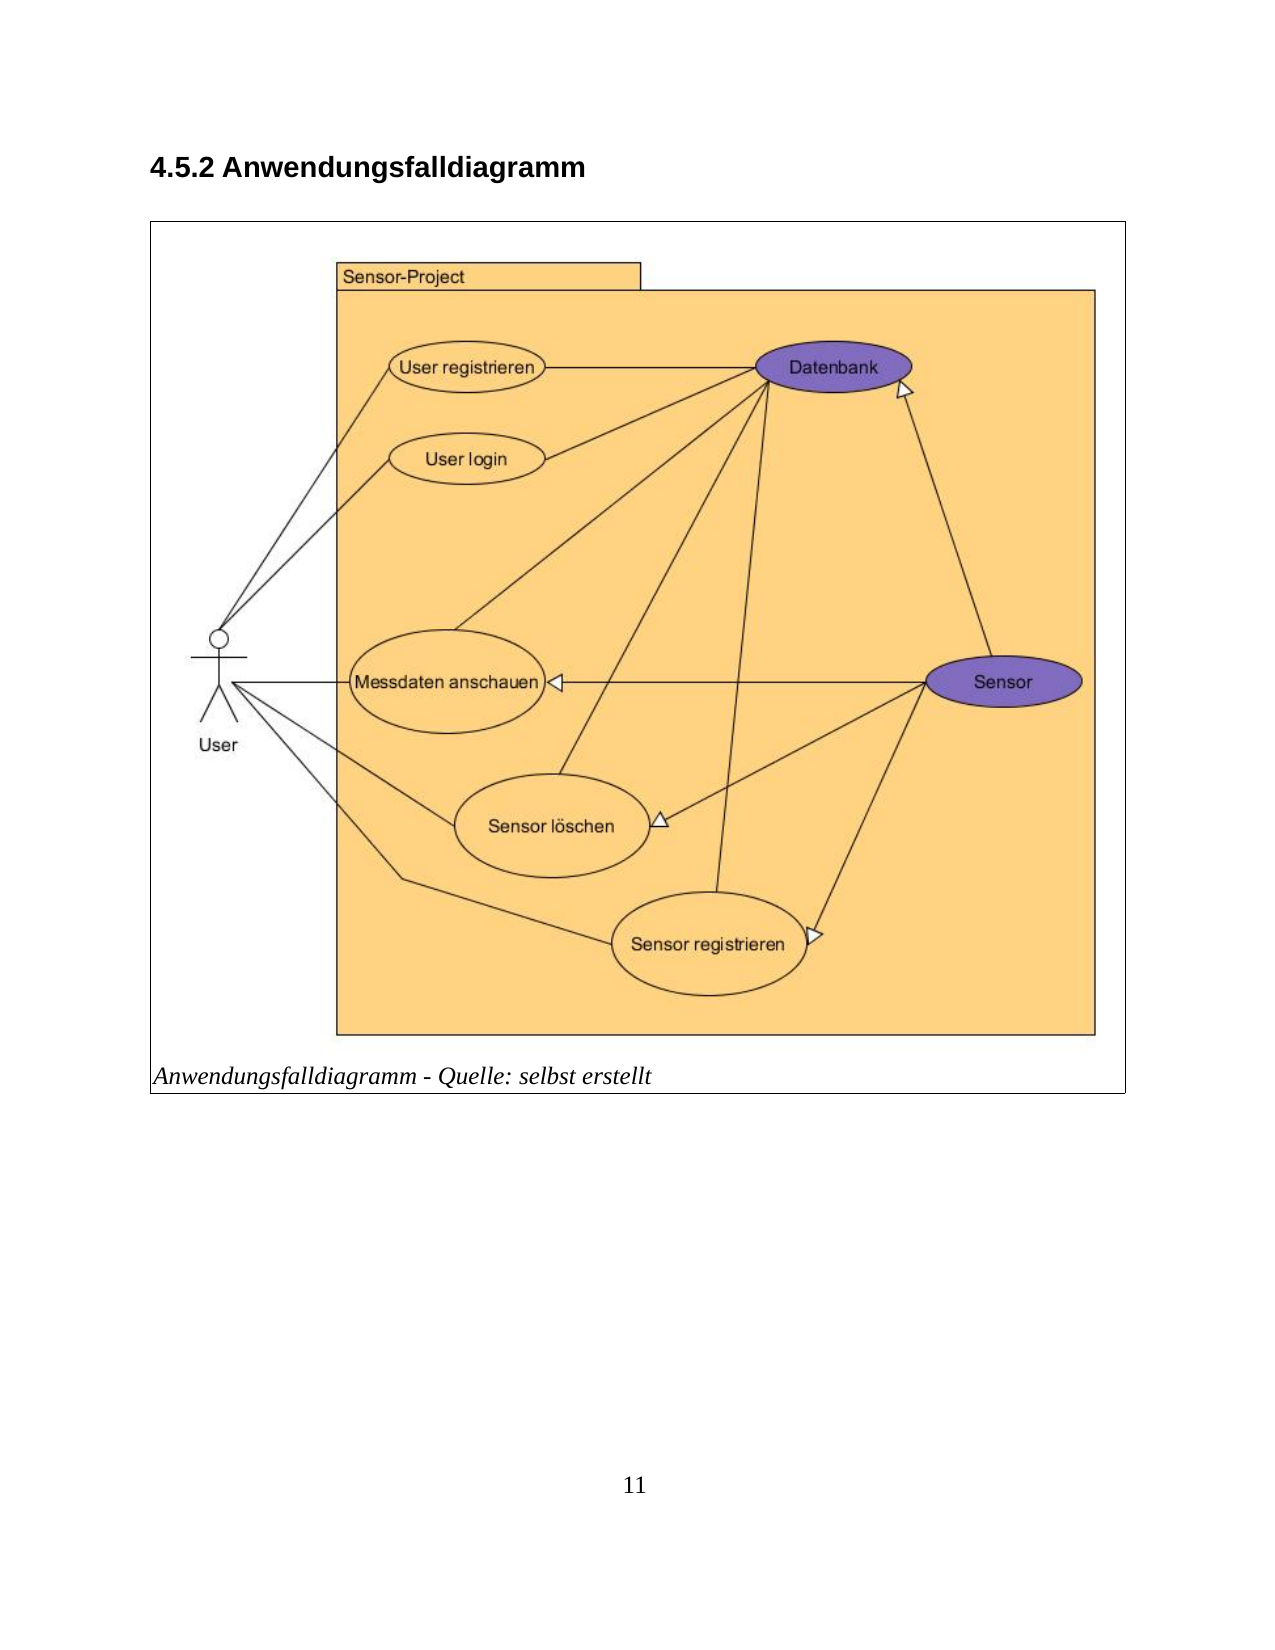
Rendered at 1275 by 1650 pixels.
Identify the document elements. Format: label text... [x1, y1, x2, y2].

subtitle 4.5.2 Anwendungsfalldiagramm [150, 150, 1125, 183]
picture [153, 236, 1122, 1062]
text Anwendungsfalldiagramm - Quelle: selbst erstellt [153, 1062, 1122, 1090]
